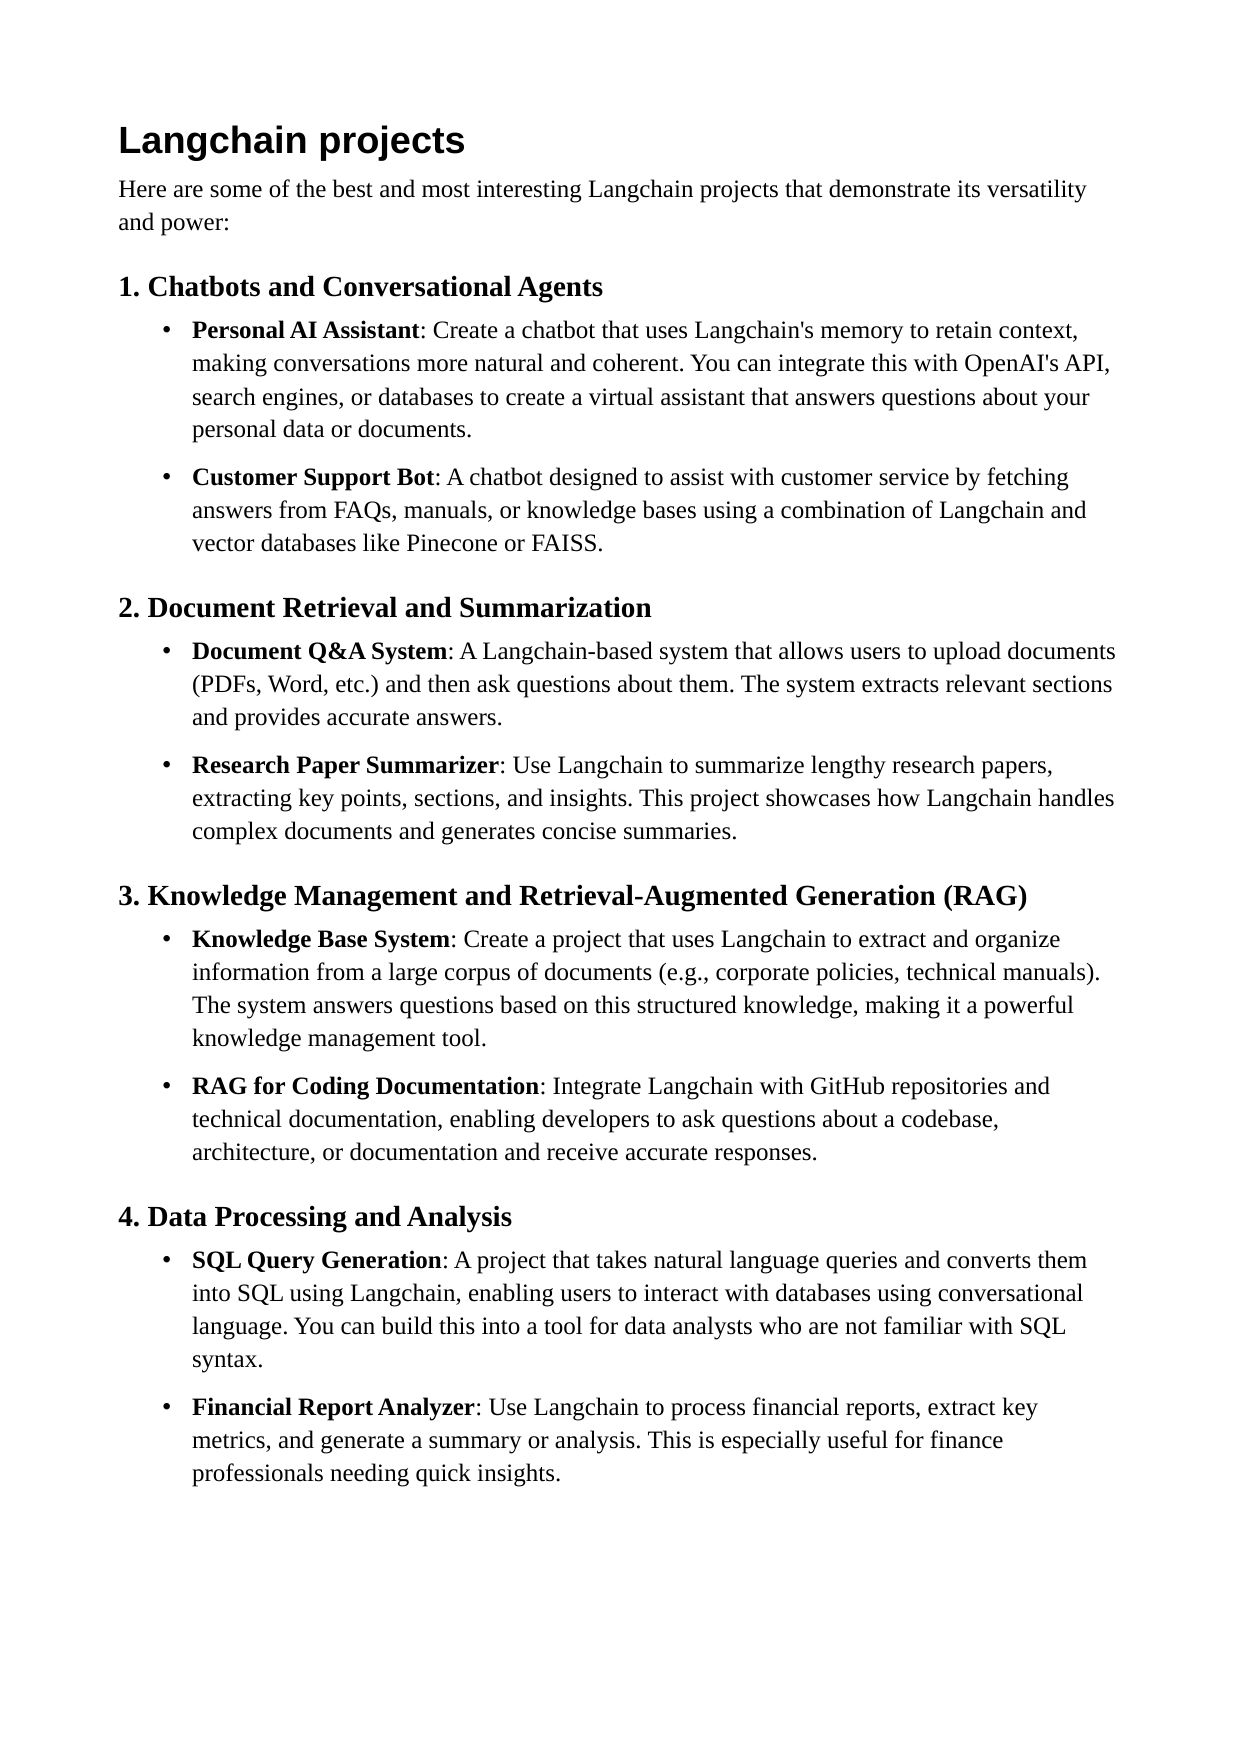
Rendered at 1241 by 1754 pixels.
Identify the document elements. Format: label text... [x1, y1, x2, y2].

subtitle Langchain projects [118, 118, 1122, 162]
list Customer Support Bot: A chatbot designed to assist with customer service by fetching answers from FAQs, manuals, or knowledge bases using a combination of Langchain and vector databases like Pinecone or FAISS. [162, 462, 1122, 557]
list Personal AI Assistant: Create a chatbot that uses Langchain's memory to retain context, making conversations more natural and coherent. You can integrate this with OpenAI's API, search engines, or databases to create a virtual assistant that answers questions about your personal data or documents. [162, 316, 1122, 443]
list Financial Report Analyzer: Use Langchain to process financial reports, extract key metrics, and generate a summary or analysis. This is especially useful for finance professionals needing quick insights. [162, 1392, 1122, 1487]
subtitle 1. Chatbots and Conversational Agents [118, 269, 1122, 303]
text Here are some of the best and most interesting Langchain projects that demonstrate its versatility and power: [118, 174, 1122, 236]
list SQL Query Generation: A project that takes natural language queries and converts them into SQL using Langchain, enabling users to interact with databases using conversational language. You can build this into a tool for data analysts who are not familiar with SQL syntax. [162, 1245, 1122, 1373]
list Document Q&A System: A Langchain-based system that allows users to upload documents (PDFs, Word, etc.) and then ask questions about them. The system extracts relevant sections and provides accurate answers. [162, 636, 1122, 731]
list Knowledge Base System: Create a project that uses Langchain to extract and organize information from a large corpus of documents (e.g., corporate policies, technical manuals). The system answers questions based on this structured knowledge, making it a powerful knowledge management tool. [162, 924, 1122, 1052]
subtitle 4. Data Processing and Analysis [118, 1199, 1122, 1233]
subtitle 2. Document Retrieval and Summarization [118, 590, 1122, 624]
list RAG for Coding Documentation: Integrate Langchain with GitHub repositories and technical documentation, enabling developers to ask questions about a codebase, architecture, or documentation and receive accurate responses. [162, 1071, 1122, 1166]
list Research Paper Summarizer: Use Langchain to summarize lengthy research papers, extracting key points, sections, and insights. This project showcases how Langchain handles complex documents and generates concise summaries. [162, 750, 1122, 845]
subtitle 3. Knowledge Management and Retrieval-Augmented Generation (RAG) [118, 878, 1122, 912]
